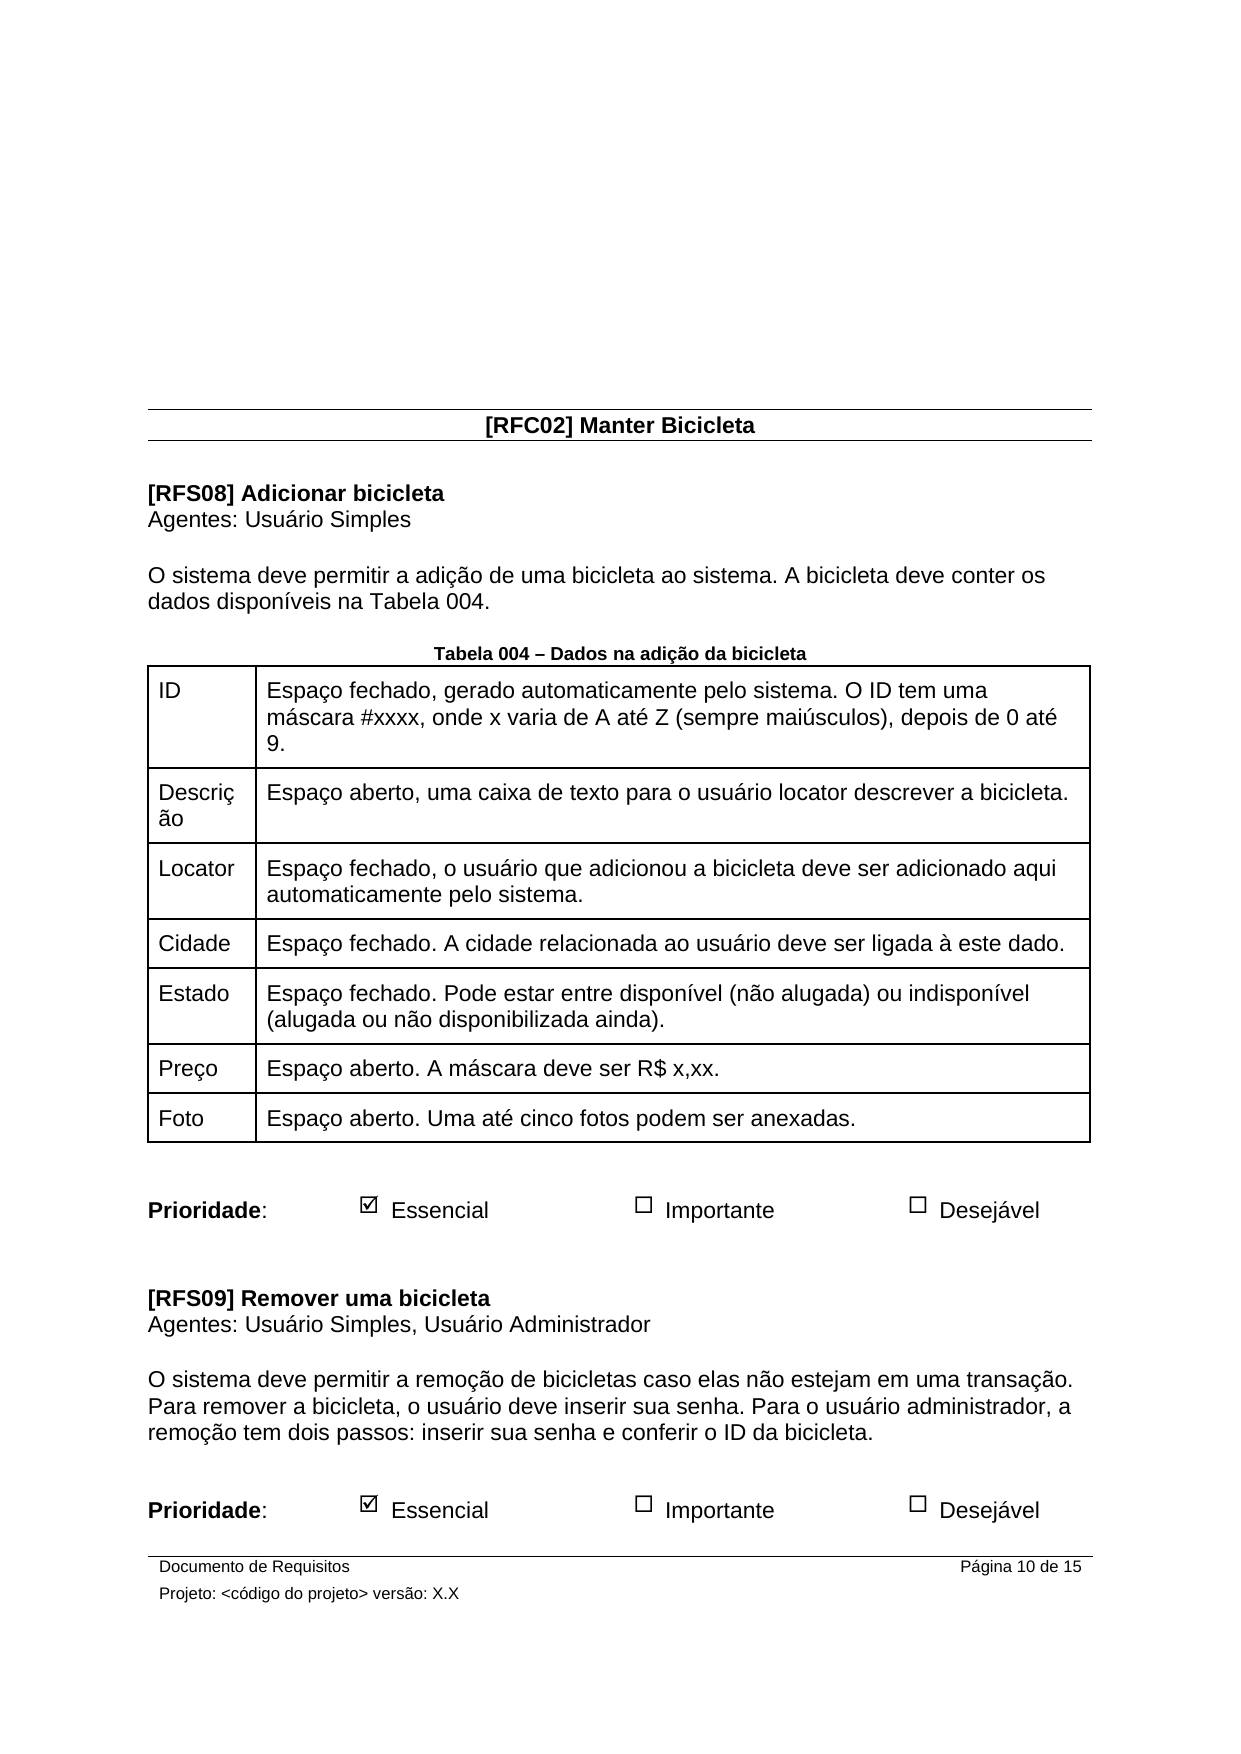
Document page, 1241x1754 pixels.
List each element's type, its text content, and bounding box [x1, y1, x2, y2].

text Agentes: Usuário Simples, Usuário Administrador [148, 1311, 1092, 1337]
table_header Essencial [391, 1172, 617, 1256]
table_cell Espaço fechado. Pode estar entre disponível (não alugada) ou indisponível (alugada ou não disponibilizada ainda). [257, 969, 1089, 1043]
table_header Prioridade: [136, 1472, 342, 1556]
table_cell [136, 256, 342, 409]
text [RFS09] Remover uma bicicleta [148, 1285, 1092, 1311]
table_header Essencial [391, 1472, 617, 1556]
table_header  [891, 1472, 939, 1556]
table_cell Foto [149, 1094, 255, 1141]
table_header  [891, 1172, 939, 1256]
text Tabela 004 – Dados na adição da bicicleta [148, 643, 1092, 664]
table_cell Cidade [149, 920, 255, 967]
table_cell Espaço aberto. A máscara deve ser R$ x,xx. [257, 1045, 1089, 1092]
text O sistema deve permitir a adição de uma bicicleta ao sistema. A bicicleta deve conter os dados disponíveis na Tabela 004. [148, 562, 1092, 614]
table_header [342, 177, 391, 256]
table_header [136, 177, 342, 256]
table_header  [342, 1472, 391, 1556]
table_cell Locator [149, 844, 255, 918]
table_header Espaço fechado, gerado automaticamente pelo sistema. O ID tem uma máscara #xxxx, onde x varia de A até Z (sempre maiúsculos), depois de 0 até 9. [257, 667, 1089, 767]
table_cell [391, 256, 617, 409]
table_header [939, 177, 1096, 256]
table_cell [939, 256, 1096, 409]
table_cell Descrição [149, 769, 255, 842]
table_cell [617, 256, 665, 409]
table_header Importante [665, 1172, 891, 1256]
table_header  [342, 1172, 391, 1256]
table_header Importante [665, 1472, 891, 1556]
text Agentes: Usuário Simples [148, 506, 1092, 533]
text O sistema deve permitir a remoção de bicicletas caso elas não estejam em uma transação. Para remover a bicicleta, o usuário deve inserir sua senha. Para o usuário administrador, a remoção tem dois passos: inserir sua senha e conferir o ID da bicicleta. [148, 1366, 1092, 1445]
table_header Desejável [939, 1472, 1096, 1556]
table_header [391, 177, 617, 256]
table_cell [665, 256, 891, 409]
table_cell Estado [149, 969, 255, 1043]
text [RFS08] Adicionar bicicleta [148, 480, 1092, 506]
table_cell Espaço fechado. A cidade relacionada ao usuário deve ser ligada à este dado. [257, 920, 1089, 967]
table_cell [342, 256, 391, 409]
table_cell Espaço aberto, uma caixa de texto para o usuário locator descrever a bicicleta. [257, 769, 1089, 842]
table_cell Espaço aberto. Uma até cinco fotos podem ser anexadas. [257, 1094, 1089, 1141]
table_header Prioridade: [136, 1172, 342, 1256]
table_header ID [149, 667, 255, 767]
table_header [891, 177, 939, 256]
table_header  [617, 1172, 665, 1256]
table_cell [891, 256, 939, 409]
table_header [665, 177, 891, 256]
table_header  [617, 1472, 665, 1556]
table_header [617, 177, 665, 256]
table_cell Espaço fechado, o usuário que adicionou a bicicleta deve ser adicionado aqui automaticamente pelo sistema. [257, 844, 1089, 918]
text [RFC02] Manter Bicicleta [148, 410, 1092, 440]
table_header Desejável [939, 1172, 1096, 1256]
table_cell Preço [149, 1045, 255, 1092]
